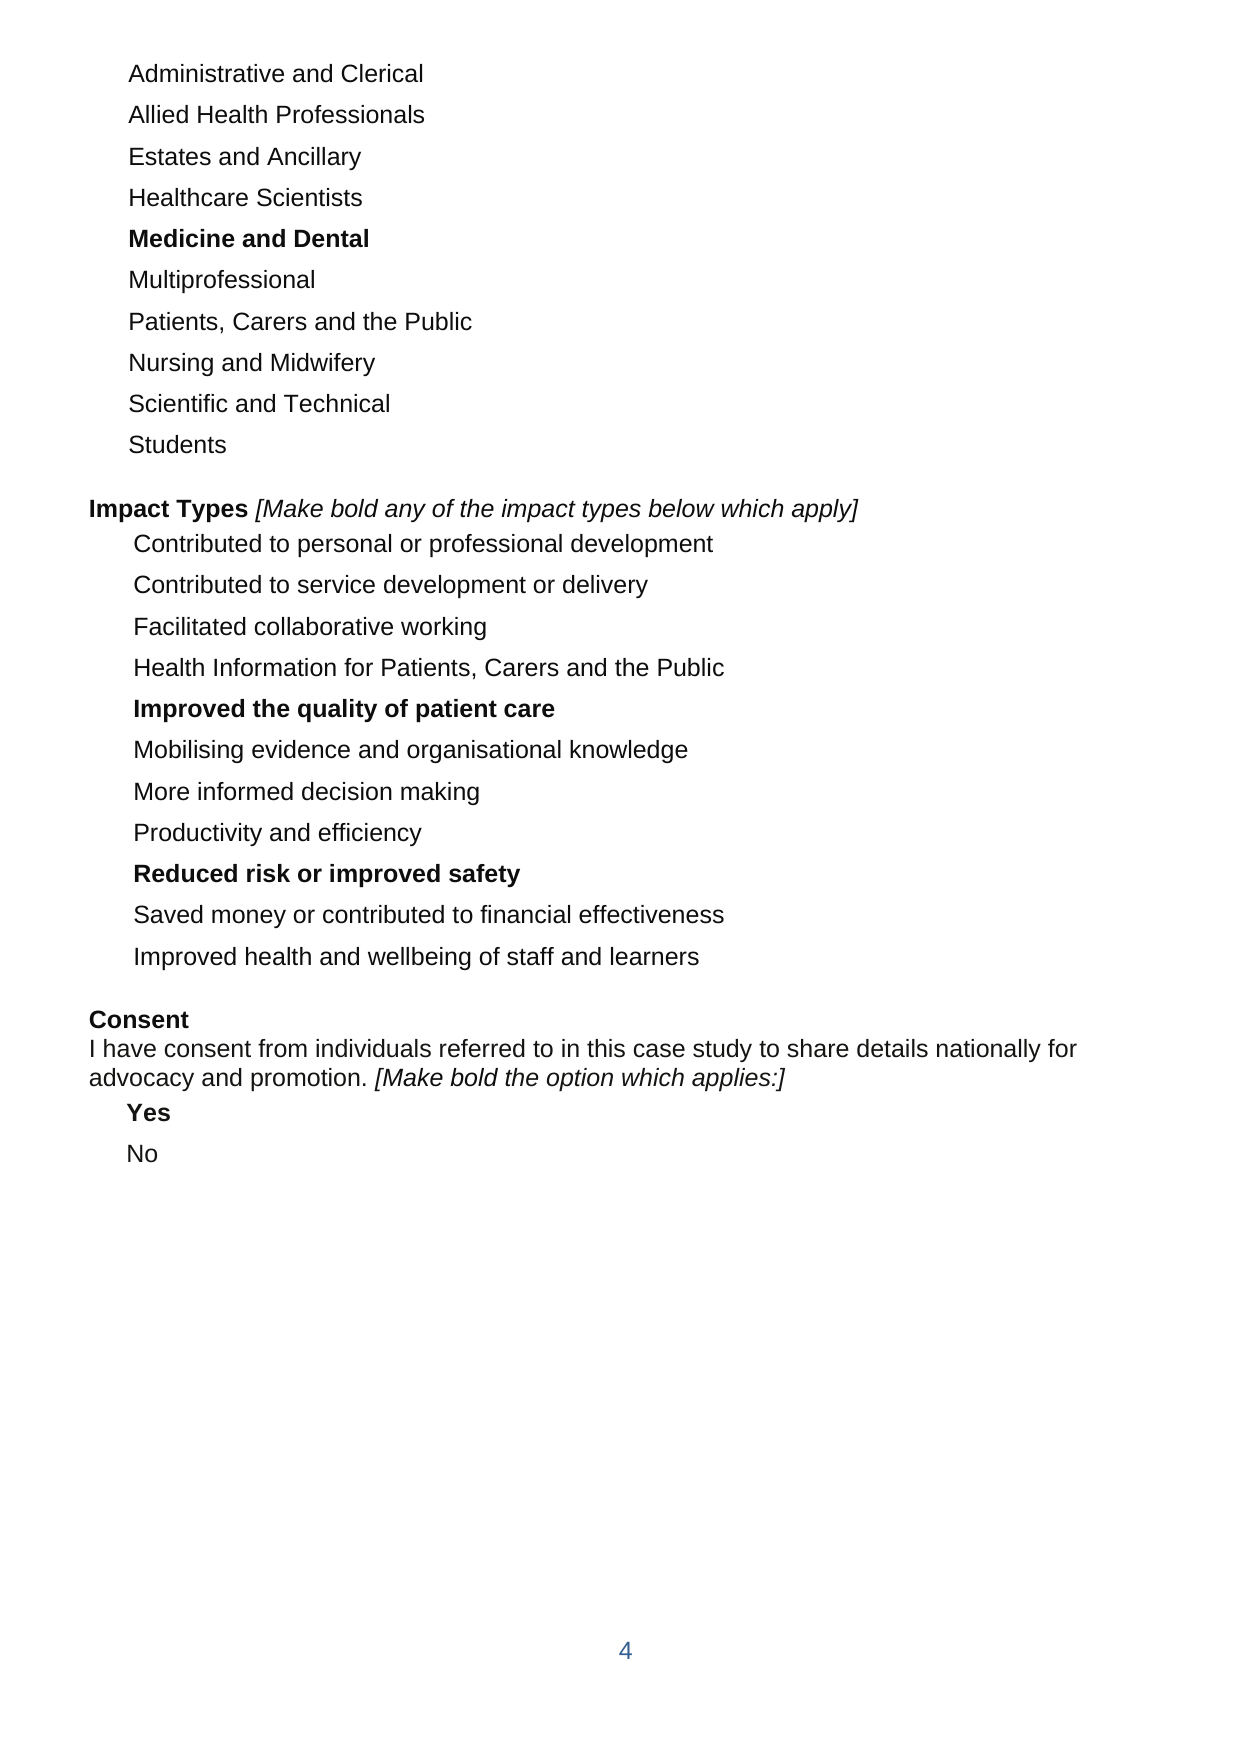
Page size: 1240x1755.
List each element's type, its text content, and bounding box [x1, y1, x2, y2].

text Scientific and Technical [128, 389, 1151, 418]
text Facilitated collaborative working [133, 612, 1151, 640]
text No [126, 1139, 1151, 1168]
text Healthcare Scientists [128, 183, 1151, 212]
text Multiprofessional [128, 265, 1151, 294]
text Productivity and efficiency [133, 818, 1151, 847]
text Reduced risk or improved safety [133, 859, 1151, 888]
text Improved health and wellbeing of staff and learners [133, 942, 1151, 970]
text More informed decision making [133, 777, 1151, 805]
text Administrative and Clerical [128, 59, 1151, 88]
text Mobilising evidence and organisational knowledge [133, 735, 1151, 764]
text Estates and Ancillary [128, 142, 1151, 170]
text Allied Health Professionals [128, 100, 1151, 129]
text Contributed to personal or professional development [133, 529, 1151, 558]
text I have consent from individuals referred to in this case study to share details nationally for advocacy and promotion. [Make bold the option which applies:] [89, 1034, 1151, 1092]
text Patients, Carers and the Public [128, 307, 1151, 335]
text Improved the quality of patient care [133, 694, 1151, 723]
text Nursing and Midwifery [128, 348, 1151, 377]
text Impact Types [Make bold any of the impact types below which apply] [89, 494, 1151, 523]
text Consent [89, 1005, 1151, 1034]
text Yes [126, 1098, 1151, 1127]
text Contributed to service development or delivery [133, 570, 1151, 599]
text Saved money or contributed to financial effectiveness [133, 900, 1151, 929]
text Medicine and Dental [128, 224, 1151, 253]
text Health Information for Patients, Carers and the Public [133, 653, 1151, 682]
text Students [128, 430, 1151, 459]
